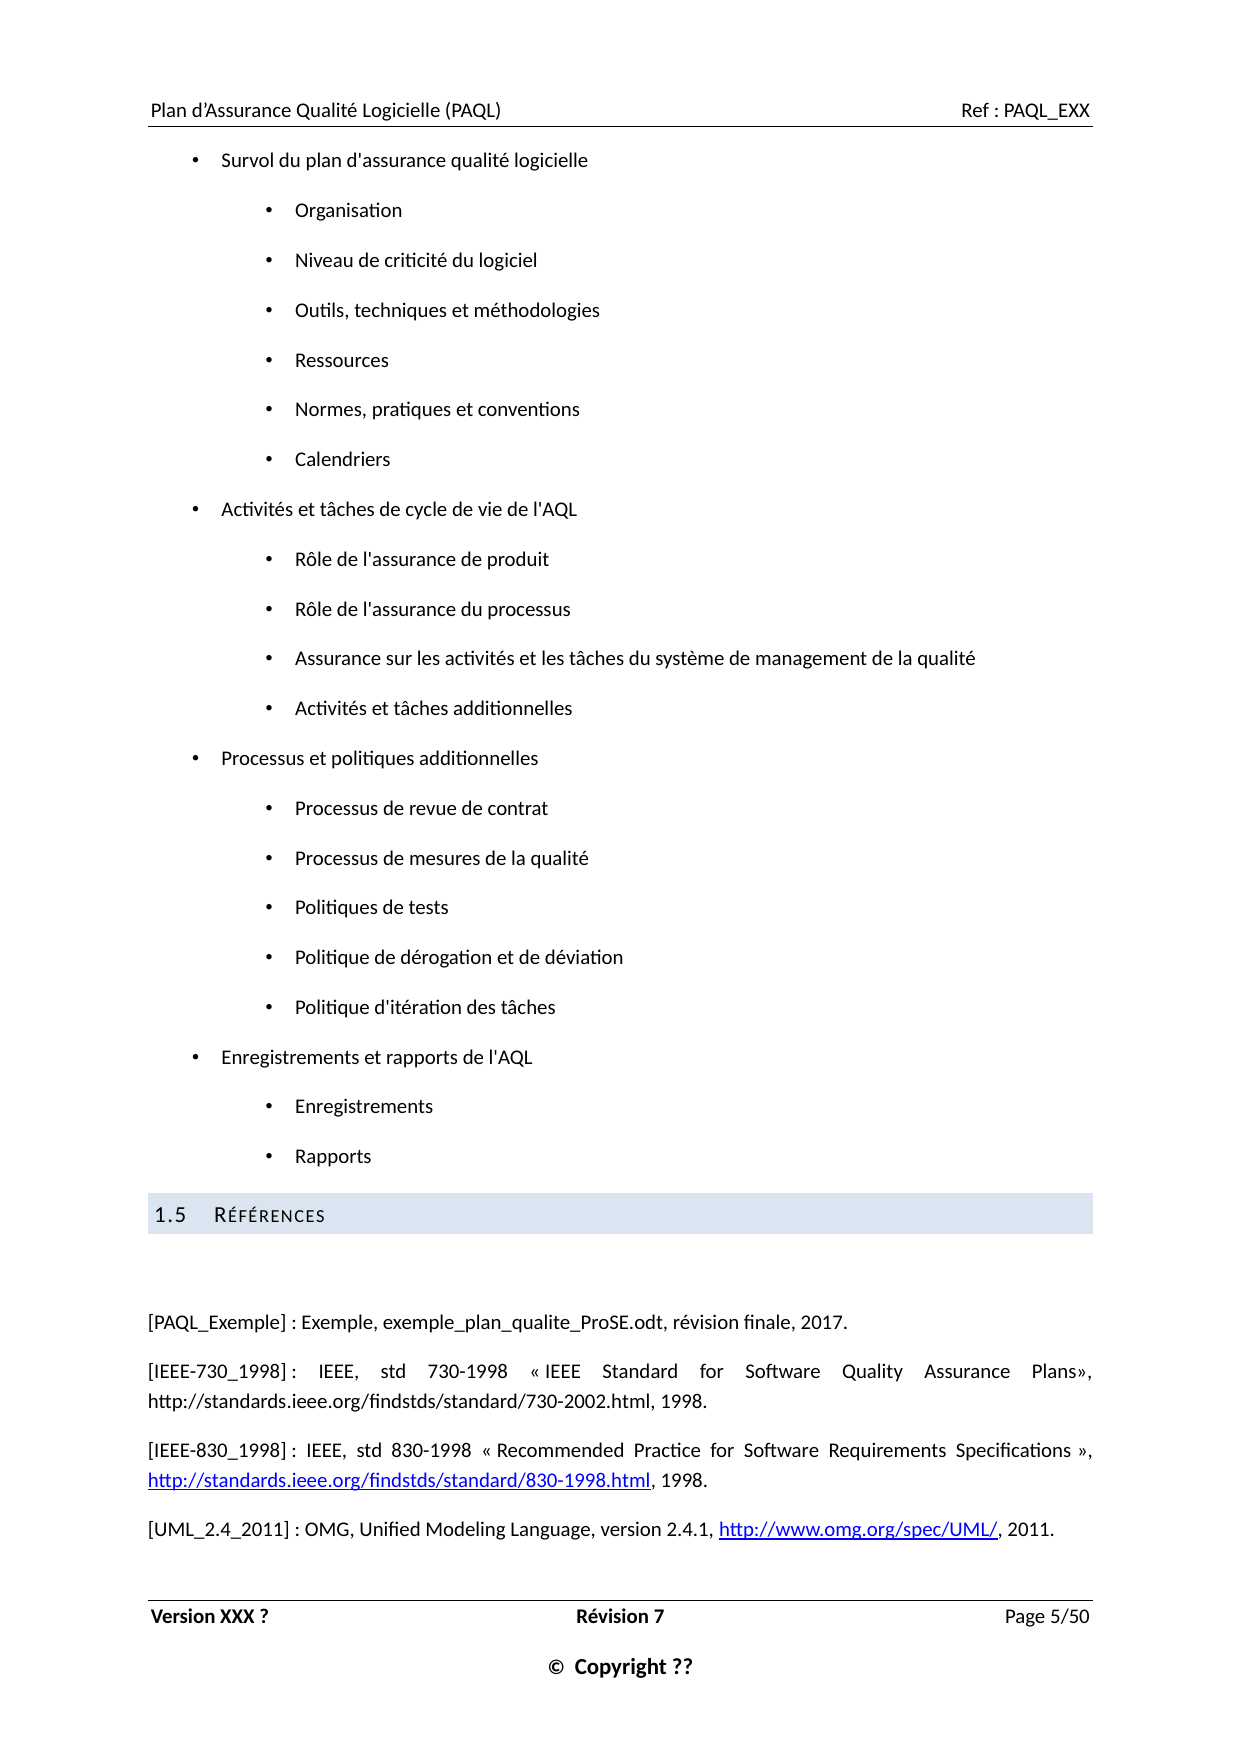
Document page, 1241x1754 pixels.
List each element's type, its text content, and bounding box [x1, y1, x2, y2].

text [PAQL_Exemple] : Exemple, exemple_plan_qualite_ProSE.odt, révision finale, 2017. [148, 1309, 1093, 1334]
list Outils, techniques et méthodologies [265, 297, 1093, 322]
list Organisation [265, 197, 1093, 223]
subtitle Références [154, 1200, 1086, 1228]
list Ressources [265, 347, 1093, 372]
list Politique d'itération des tâches [265, 994, 1093, 1019]
text [UML_2.4_2011] : OMG, Unified Modeling Language, version 2.4.1, http://www.omg.org/spec/UML/, 2011. [148, 1517, 1093, 1542]
list Rapports [265, 1143, 1093, 1169]
list Rôle de l'assurance du processus [265, 596, 1093, 621]
list Processus de mesures de la qualité [265, 845, 1093, 870]
list Calendriers [265, 446, 1093, 472]
list Survol du plan d'assurance qualité logicielle [192, 148, 1093, 173]
list Normes, pratiques et conventions [265, 397, 1093, 422]
list Enregistrements [265, 1094, 1093, 1119]
list Politique de dérogation et de déviation [265, 944, 1093, 970]
list Politiques de tests [265, 894, 1093, 920]
list Rôle de l'assurance de produit [265, 546, 1093, 571]
list Activités et tâches de cycle de vie de l'AQL [192, 496, 1093, 522]
text [IEEE-830_1998] : IEEE, std 830-1998 « Recommended Practice for Software Requirements Specifications », http://standards.ieee.org/findstds/standard/830-1998.html, 1998. [148, 1438, 1093, 1492]
list Niveau de criticité du logiciel [265, 247, 1093, 273]
list Processus et politiques additionnelles [192, 745, 1093, 771]
list Enregistrements et rapports de l'AQL [192, 1044, 1093, 1069]
list Assurance sur les activités et les tâches du système de management de la qualité [265, 646, 1093, 671]
list Processus de revue de contrat [265, 795, 1093, 820]
list Activités et tâches additionnelles [265, 695, 1093, 721]
text [IEEE-730_1998] : IEEE, std 730-1998 « IEEE Standard for Software Quality Assurance Plans», http://standards.ieee.org/findstds/standard/730-2002.html, 1998. [148, 1359, 1093, 1413]
